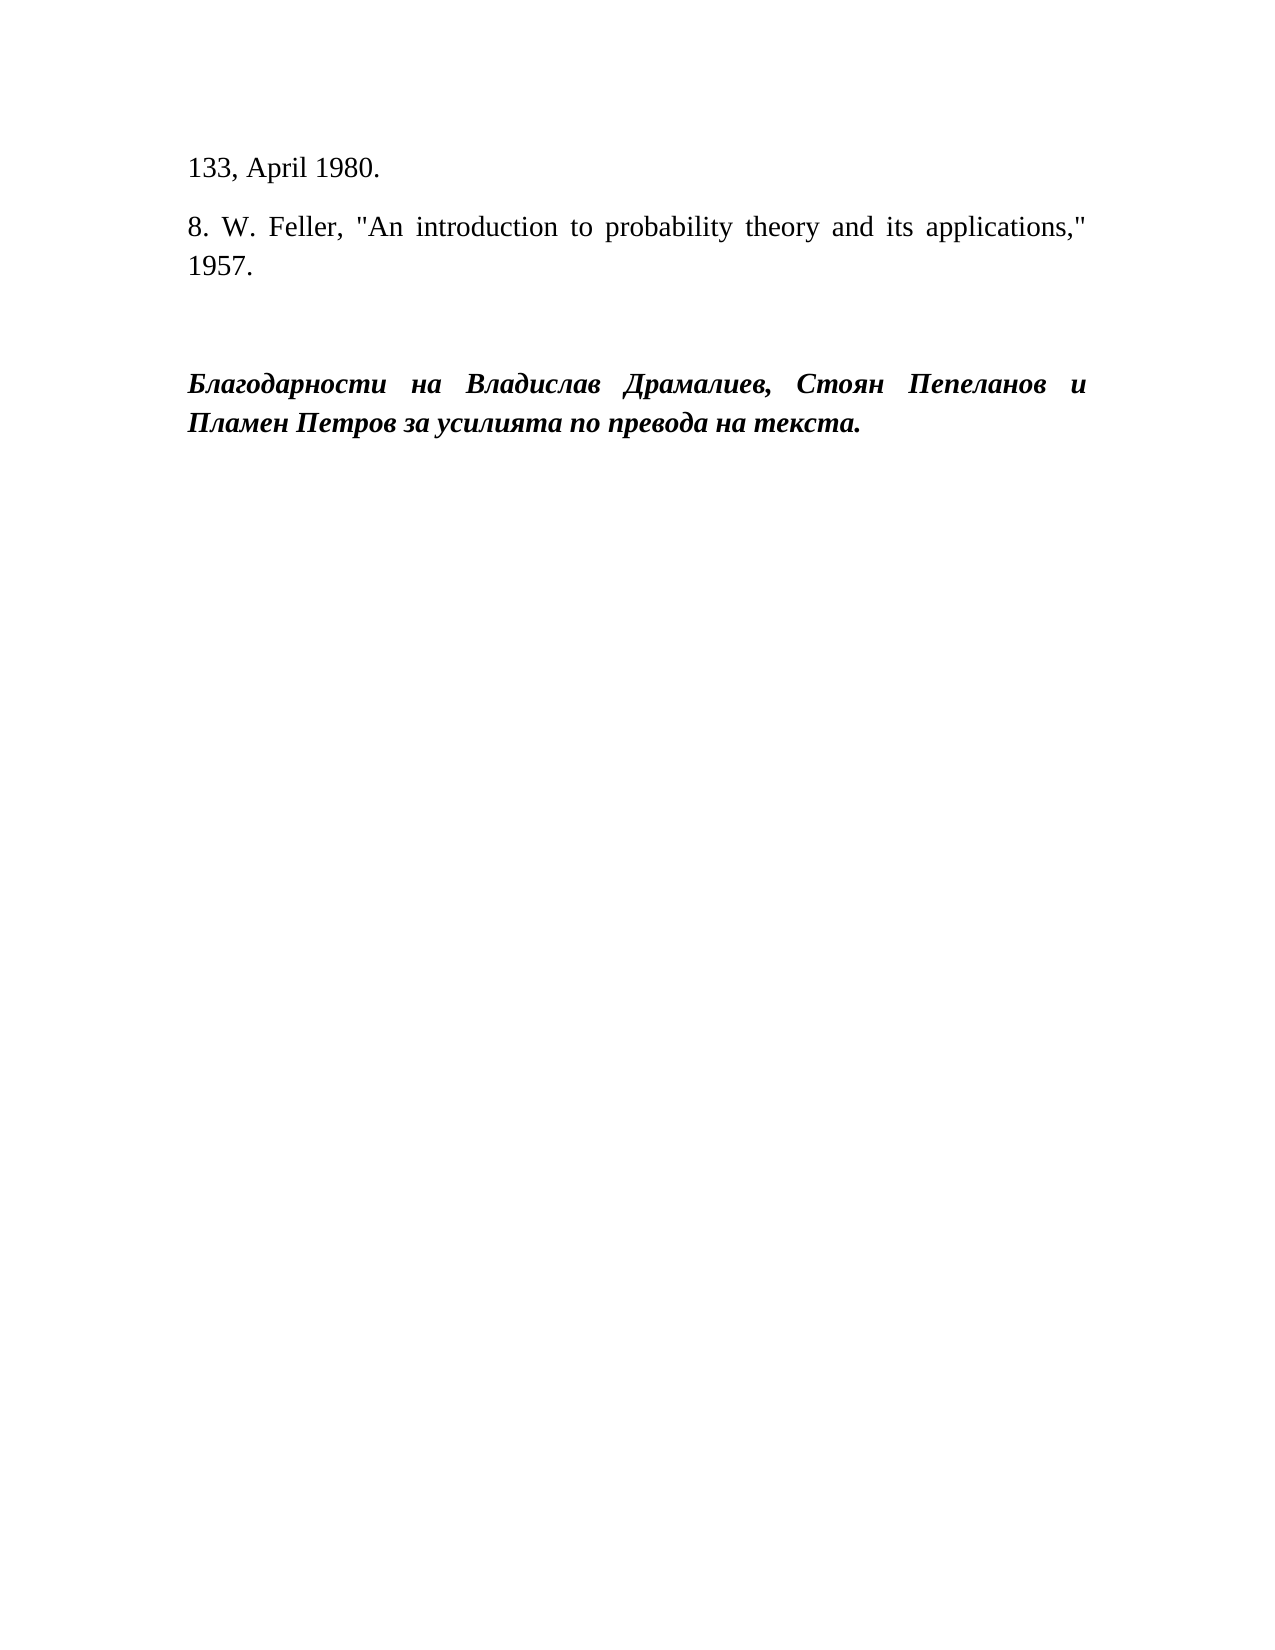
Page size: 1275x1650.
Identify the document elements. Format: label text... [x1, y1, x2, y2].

text 133, April 1980. [187, 150, 1087, 183]
text Благодарности на Владислав Драмалиев, Стоян Пепеланов и Пламен Петров за усилията по превода на текста. [187, 367, 1087, 439]
text 8. W. Feller, "An introduction to probability theory and its applications," 1957. [187, 209, 1087, 281]
